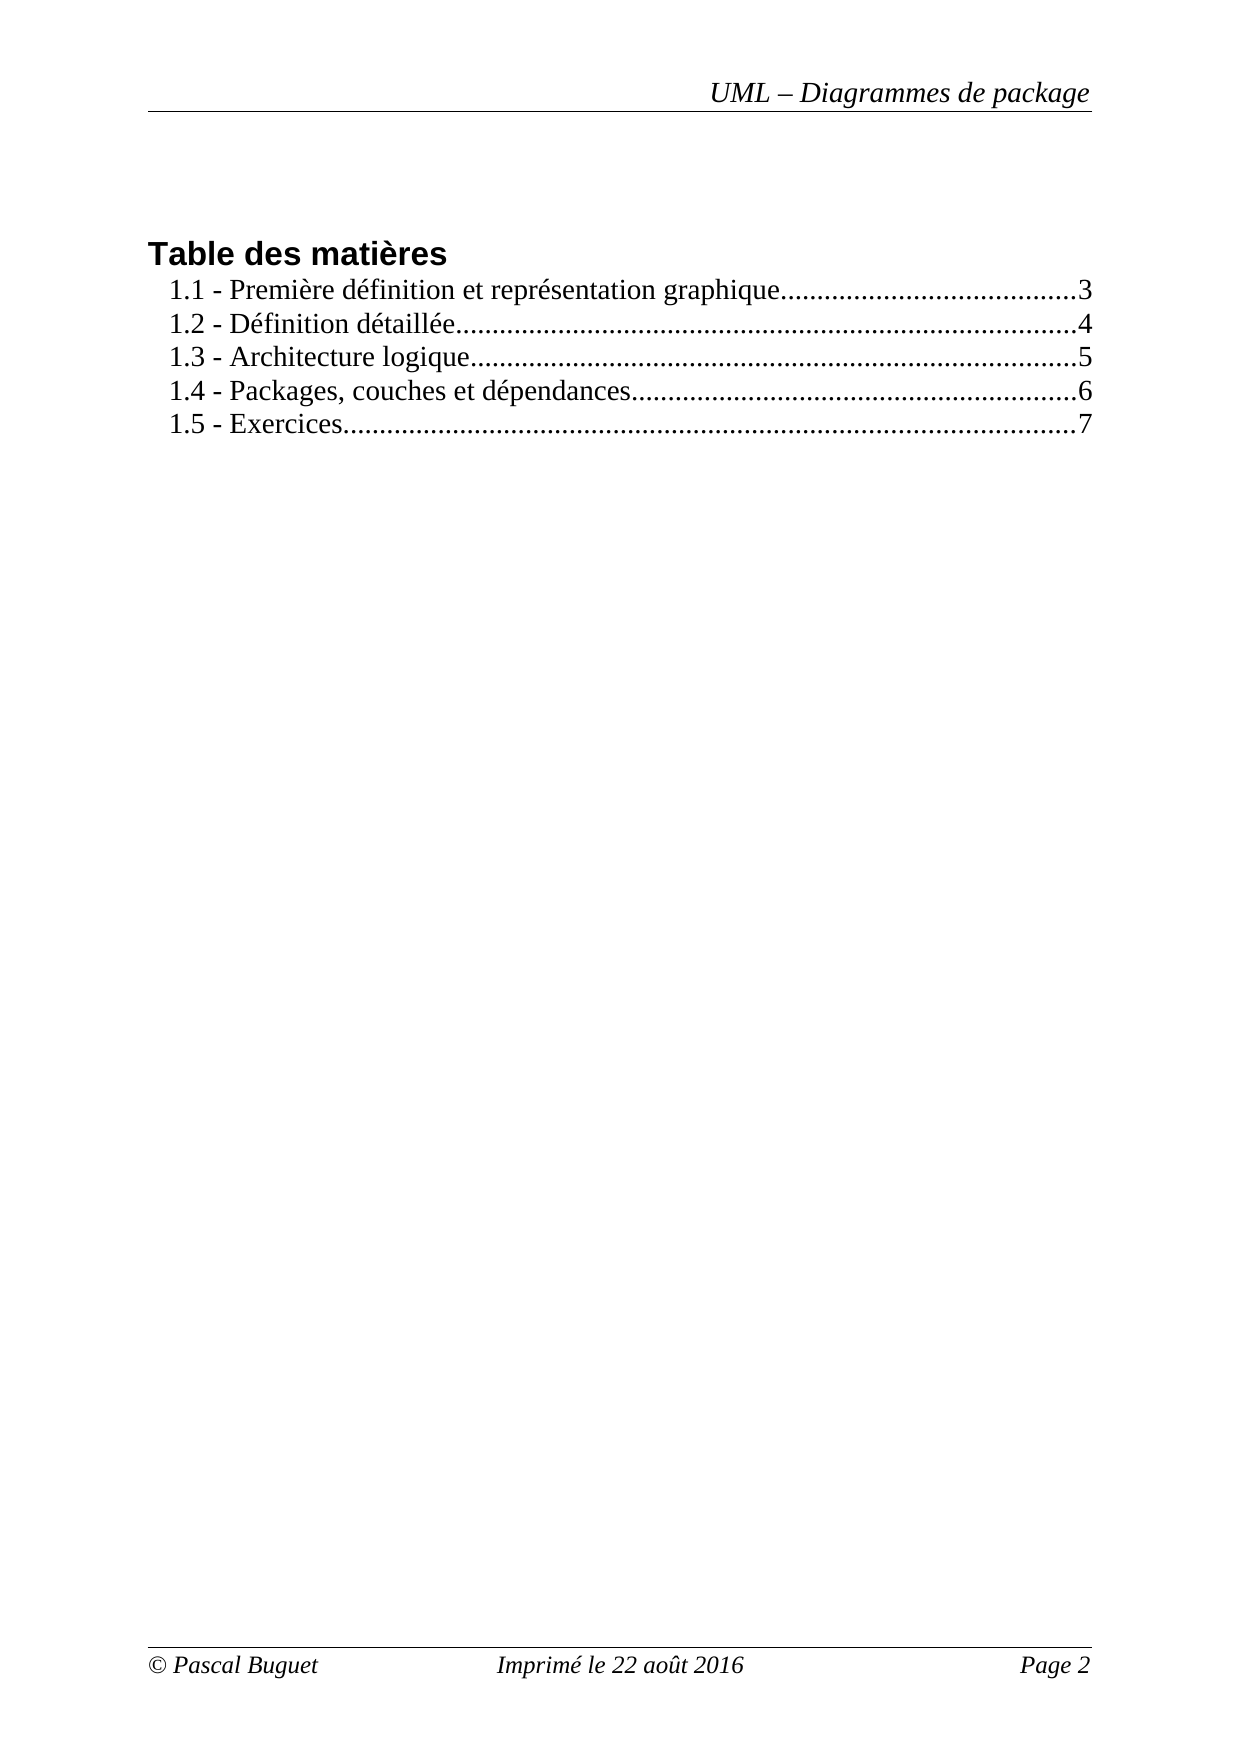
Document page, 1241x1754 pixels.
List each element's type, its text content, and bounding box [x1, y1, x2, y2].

text 1.5 - Exercices 7 [168, 407, 1092, 440]
text 1.2 - Définition détaillée 4 [168, 306, 1092, 339]
text 1.3 - Architecture logique 5 [168, 339, 1092, 373]
text 1.1 - Première définition et représentation graphique 3 [168, 272, 1092, 306]
subtitle Table des matières [148, 234, 1092, 272]
text 1.4 - Packages, couches et dépendances 6 [168, 373, 1092, 407]
